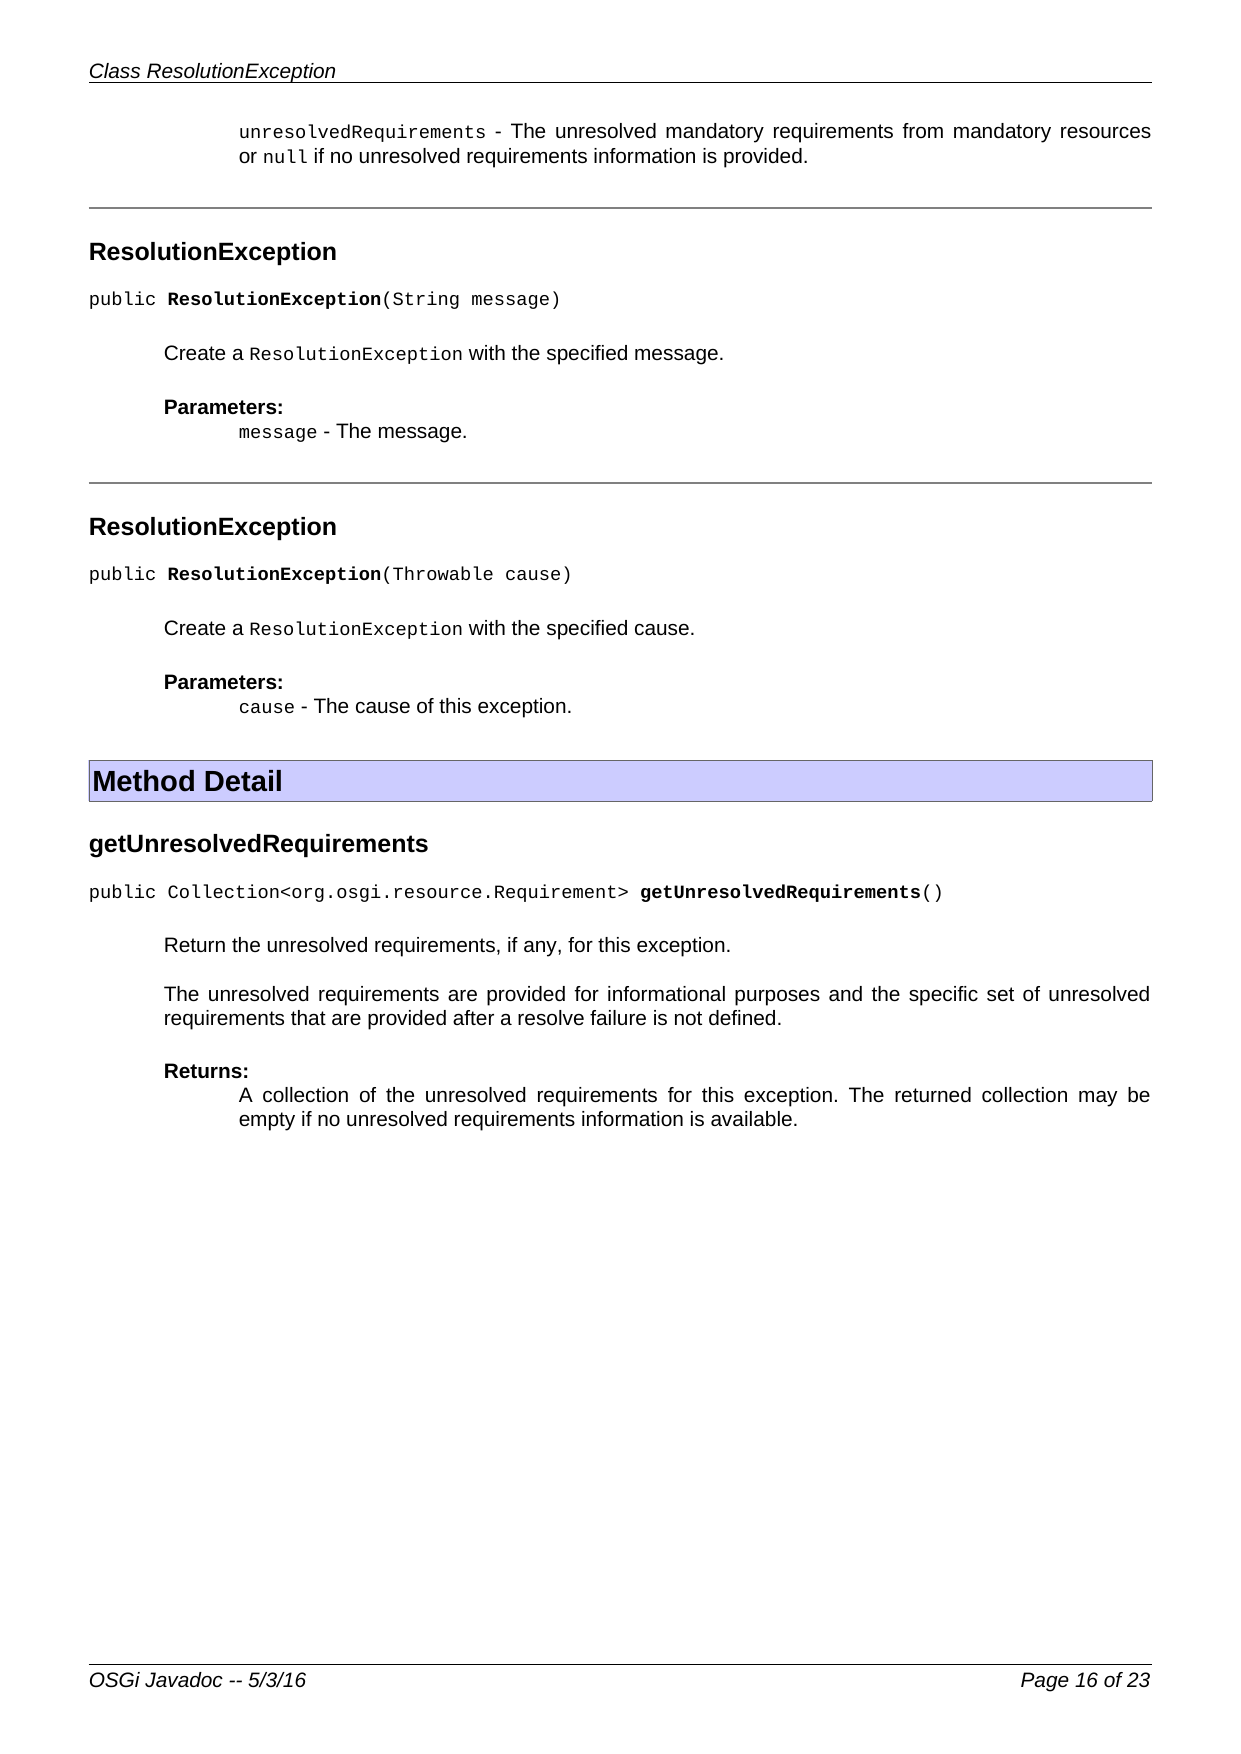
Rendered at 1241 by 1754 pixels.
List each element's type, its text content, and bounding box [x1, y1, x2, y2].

text A collection of the unresolved requirements for this exception. The returned collection may be empty if no unresolved requirements information is available. [238, 1083, 1152, 1131]
subtitle Method Detail [90, 761, 1152, 801]
text The unresolved requirements are provided for informational purposes and the specific set of unresolved requirements that are provided after a resolve failure is not defined. [163, 982, 1152, 1030]
text Return the unresolved requirements, if any, for this exception. [163, 933, 1152, 957]
text unresolvedRequirements - The unresolved mandatory requirements from mandatory resources or null if no unresolved requirements information is provided. [238, 118, 1152, 169]
text public ResolutionException(Throwable cause) [88, 565, 1152, 586]
text Create a ResolutionException with the specified cause. [163, 616, 1152, 641]
subtitle ResolutionException [88, 512, 1152, 541]
text public Collection<org.osgi.resource.Requirement> getUnresolvedRequirements() [88, 882, 1152, 904]
text Create a ResolutionException with the specified message. [163, 340, 1152, 366]
text message - The message. [238, 419, 1152, 444]
text Parameters: [163, 395, 1152, 419]
text Parameters: [163, 670, 1152, 694]
text public ResolutionException(String message) [88, 290, 1152, 311]
text Returns: [163, 1059, 1152, 1083]
text cause - The cause of this exception. [238, 694, 1152, 719]
subtitle ResolutionException [88, 237, 1152, 266]
subtitle getUnresolvedRequirements [88, 829, 1152, 858]
